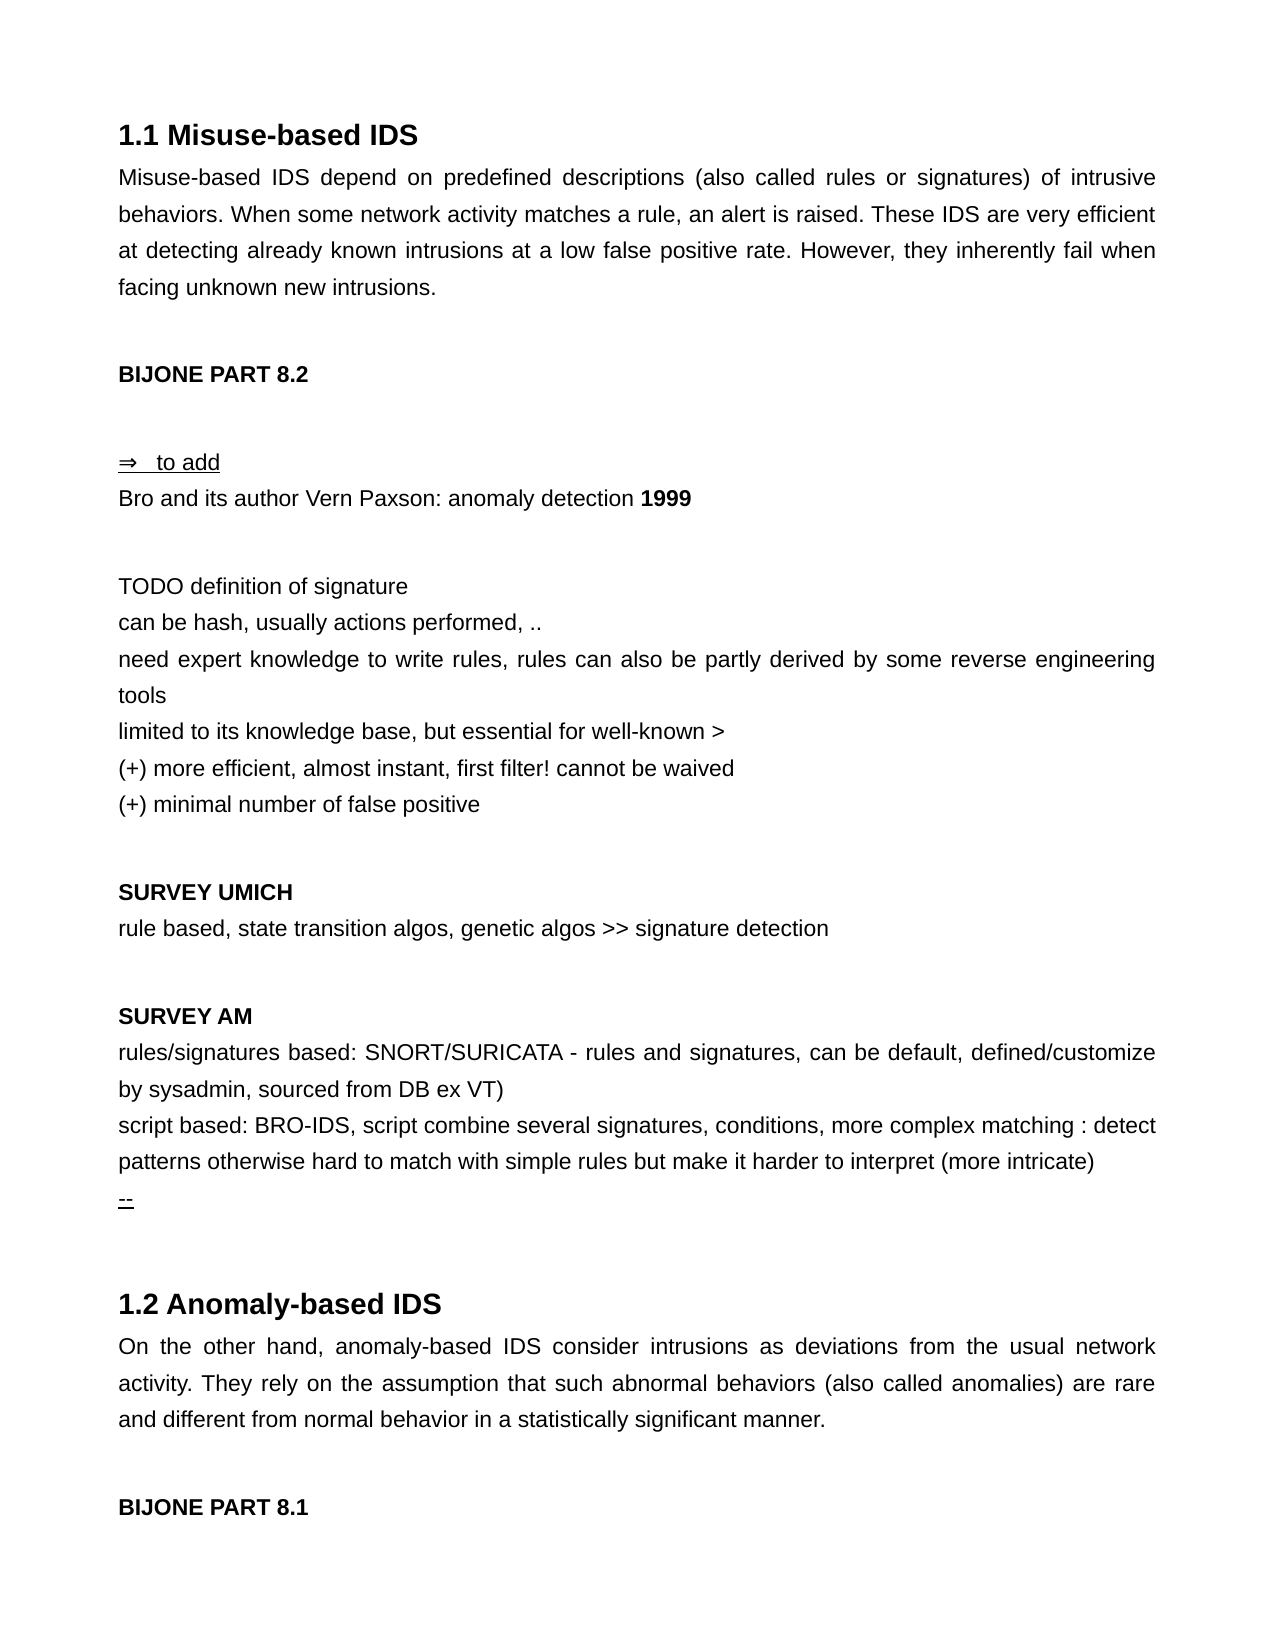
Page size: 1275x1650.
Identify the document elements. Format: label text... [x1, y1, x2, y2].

text need expert knowledge to write rules, rules can also be partly derived by some reverse engineering tools [118, 646, 1157, 708]
text can be hash, usually actions performed, .. [118, 609, 1157, 636]
text ⇒ to add [118, 449, 1157, 475]
text -- [118, 1184, 1157, 1211]
text SURVEY UMICH [118, 879, 1157, 905]
text rules/signatures based: SNORT/SURICATA - rules and signatures, can be default, defined/customize by sysadmin, sourced from DB ex VT) [118, 1039, 1157, 1102]
text rule based, state transition algos, genetic algos >> signature detection [118, 915, 1157, 941]
text BIJONE PART 8.2 [118, 361, 1157, 387]
subtitle 1.2 Anomaly-based IDS [118, 1287, 1157, 1321]
text BIJONE PART 8.1 [118, 1493, 1157, 1520]
text script based: BRO-IDS, script combine several signatures, conditions, more complex matching : detect patterns otherwise hard to match with simple rules but make it harder to interpret (more intricate) [118, 1112, 1157, 1174]
text On the other hand, anomaly-based IDS consider intrusions as deviations from the usual network activity. They rely on the assumption that such abnormal behaviors (also called anomalies) are rare and different from normal behavior in a statistically significant manner. [118, 1333, 1157, 1432]
text limited to its knowledge base, but essential for well-known > [118, 718, 1157, 745]
text Misuse-based IDS depend on predefined descriptions (also called rules or signatures) of intrusive behaviors. When some network activity matches a rule, an alert is raised. These IDS are very efficient at detecting already known intrusions at a low false positive rate. However, they inherently fail when facing unknown new intrusions. [118, 164, 1157, 300]
text (+) minimal number of false positive [118, 791, 1157, 817]
text Bro and its author Vern Paxson: anomaly detection 1999 [118, 485, 1157, 512]
text SURVEY AM [118, 1003, 1157, 1029]
text (+) more efficient, almost instant, first filter! cannot be waived [118, 755, 1157, 781]
subtitle 1.1 Misuse-based IDS [118, 118, 1157, 152]
text TODO definition of signature [118, 573, 1157, 599]
